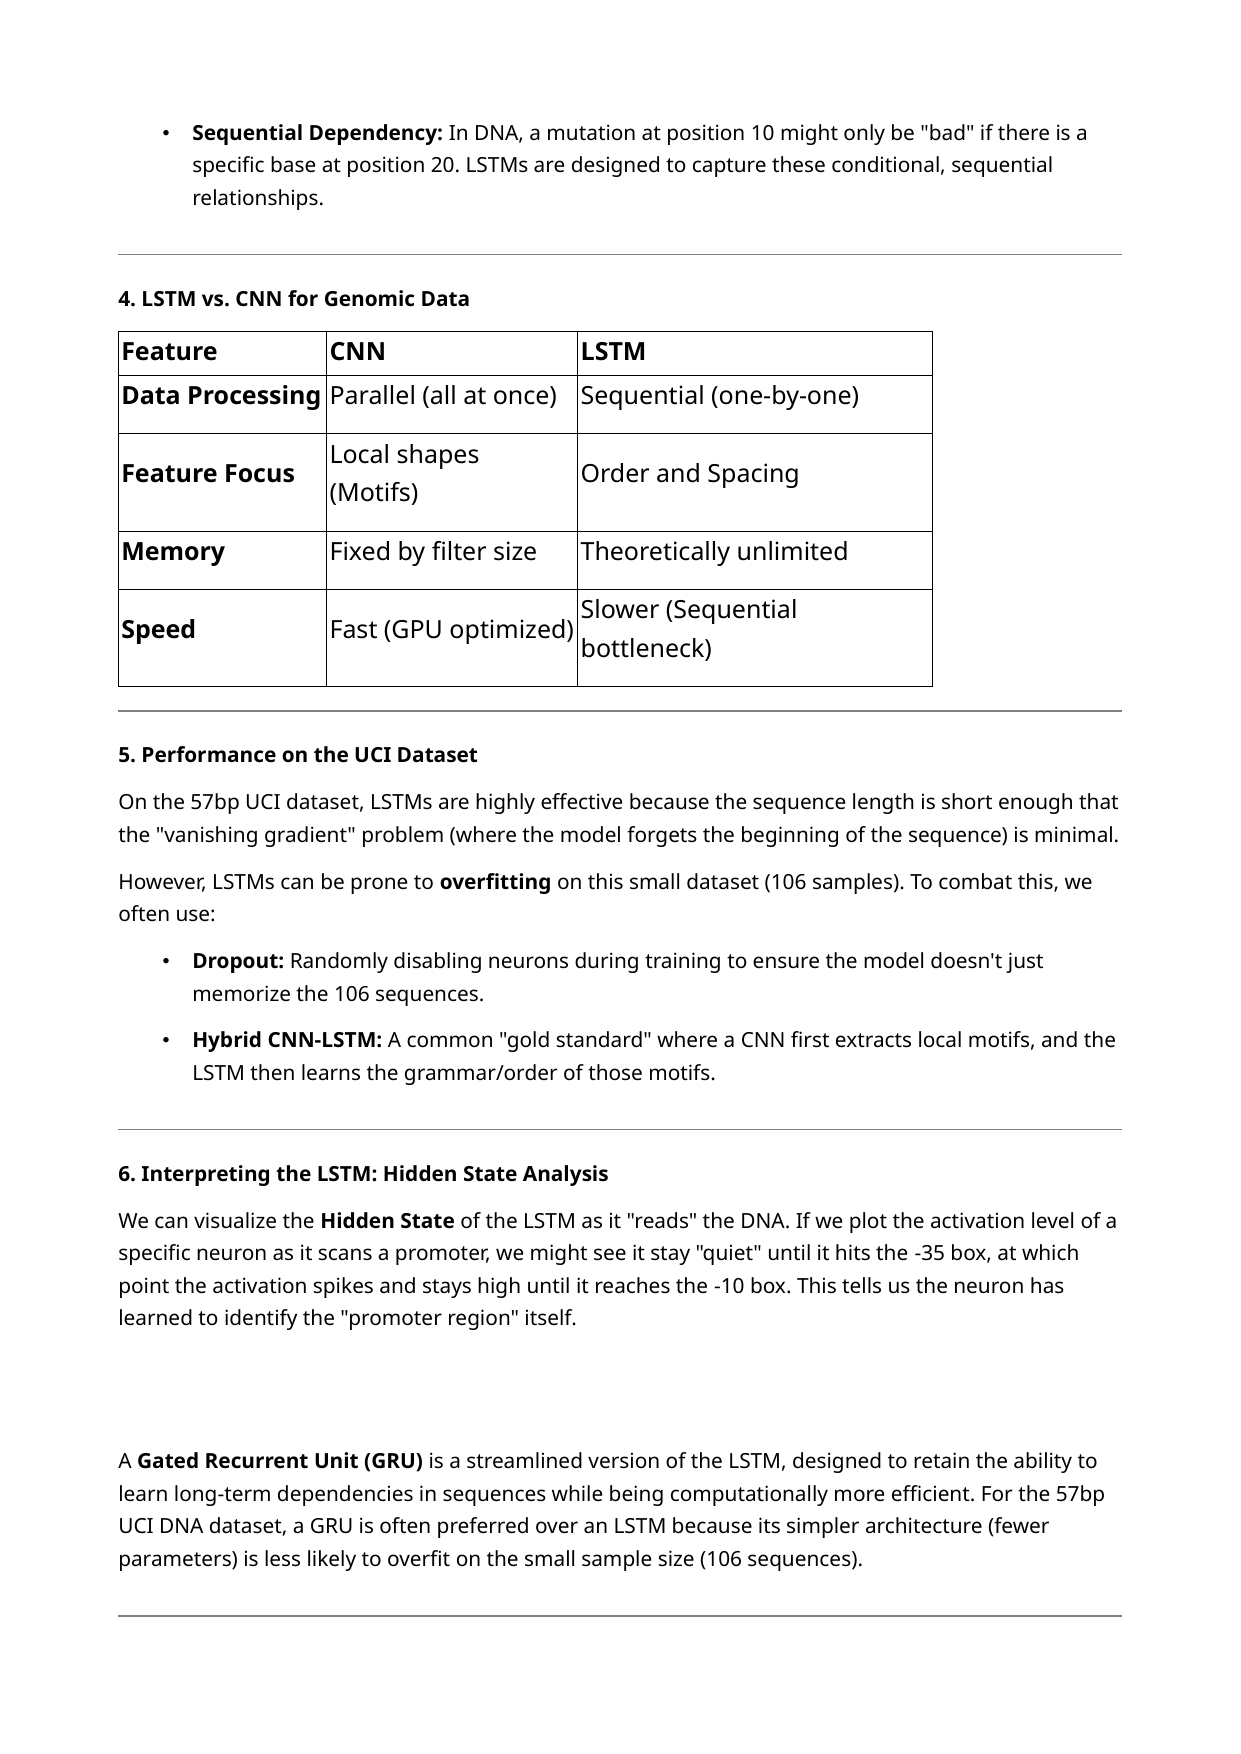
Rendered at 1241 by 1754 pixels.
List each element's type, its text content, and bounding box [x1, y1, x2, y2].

table_cell Theoretically unlimited [578, 532, 932, 589]
text On the 57bp UCI dataset, LSTMs are highly effective because the sequence length is short enough that the "vanishing gradient" problem (where the model forgets the beginning of the sequence) is minimal. [118, 787, 1122, 848]
subtitle 4. LSTM vs. CNN for Genomic Data [118, 284, 1122, 312]
table_cell Memory [119, 532, 326, 589]
table_cell Order and Spacing [578, 434, 932, 531]
table_cell Fixed by filter size [327, 532, 577, 589]
table_cell Local shapes (Motifs) [327, 434, 577, 531]
subtitle 5. Performance on the UCI Dataset [118, 741, 1122, 769]
text However, LSTMs can be prone to overfitting on this small dataset (106 samples). To combat this, we often use: [118, 867, 1122, 928]
table_cell Speed [119, 590, 326, 686]
table_cell Sequential (one-by-one) [578, 376, 932, 433]
table_cell Feature Focus [119, 434, 326, 531]
text A Gated Recurrent Unit (GRU) is a streamlined version of the LSTM, designed to retain the ability to learn long-term dependencies in sequences while being computationally more efficient. For the 57bp UCI DNA dataset, a GRU is often preferred over an LSTM because its simpler architecture (fewer parameters) is less likely to overfit on the small sample size (106 sequences). [118, 1446, 1122, 1573]
list Sequential Dependency: In DNA, a mutation at position 10 might only be "bad" if there is a specific base at position 20. LSTMs are designed to capture these conditional, sequential relationships. [162, 118, 1122, 211]
table_cell Parallel (all at once) [327, 376, 577, 433]
table_header LSTM [578, 332, 932, 375]
list Dropout: Randomly disabling neurons during training to ensure the model doesn't just memorize the 106 sequences. [162, 946, 1122, 1007]
table_cell Slower (Sequential bottleneck) [578, 590, 932, 686]
table_header CNN [327, 332, 577, 375]
list Hybrid CNN-LSTM: A common "gold standard" where a CNN first extracts local motifs, and the LSTM then learns the grammar/order of those motifs. [162, 1026, 1122, 1086]
table_cell Data Processing [119, 376, 326, 433]
text We can visualize the Hidden State of the LSTM as it "reads" the DNA. If we plot the activation level of a specific neuron as it scans a promoter, we might see it stay "quiet" until it hits the -35 box, at which point the activation spikes and stays high until it reaches the -10 box. This tells us the neuron has learned to identify the "promoter region" itself. [118, 1206, 1122, 1332]
table_cell Fast (GPU optimized) [327, 590, 577, 686]
subtitle 6. Interpreting the LSTM: Hidden State Analysis [118, 1159, 1122, 1187]
table_header Feature [119, 332, 326, 375]
